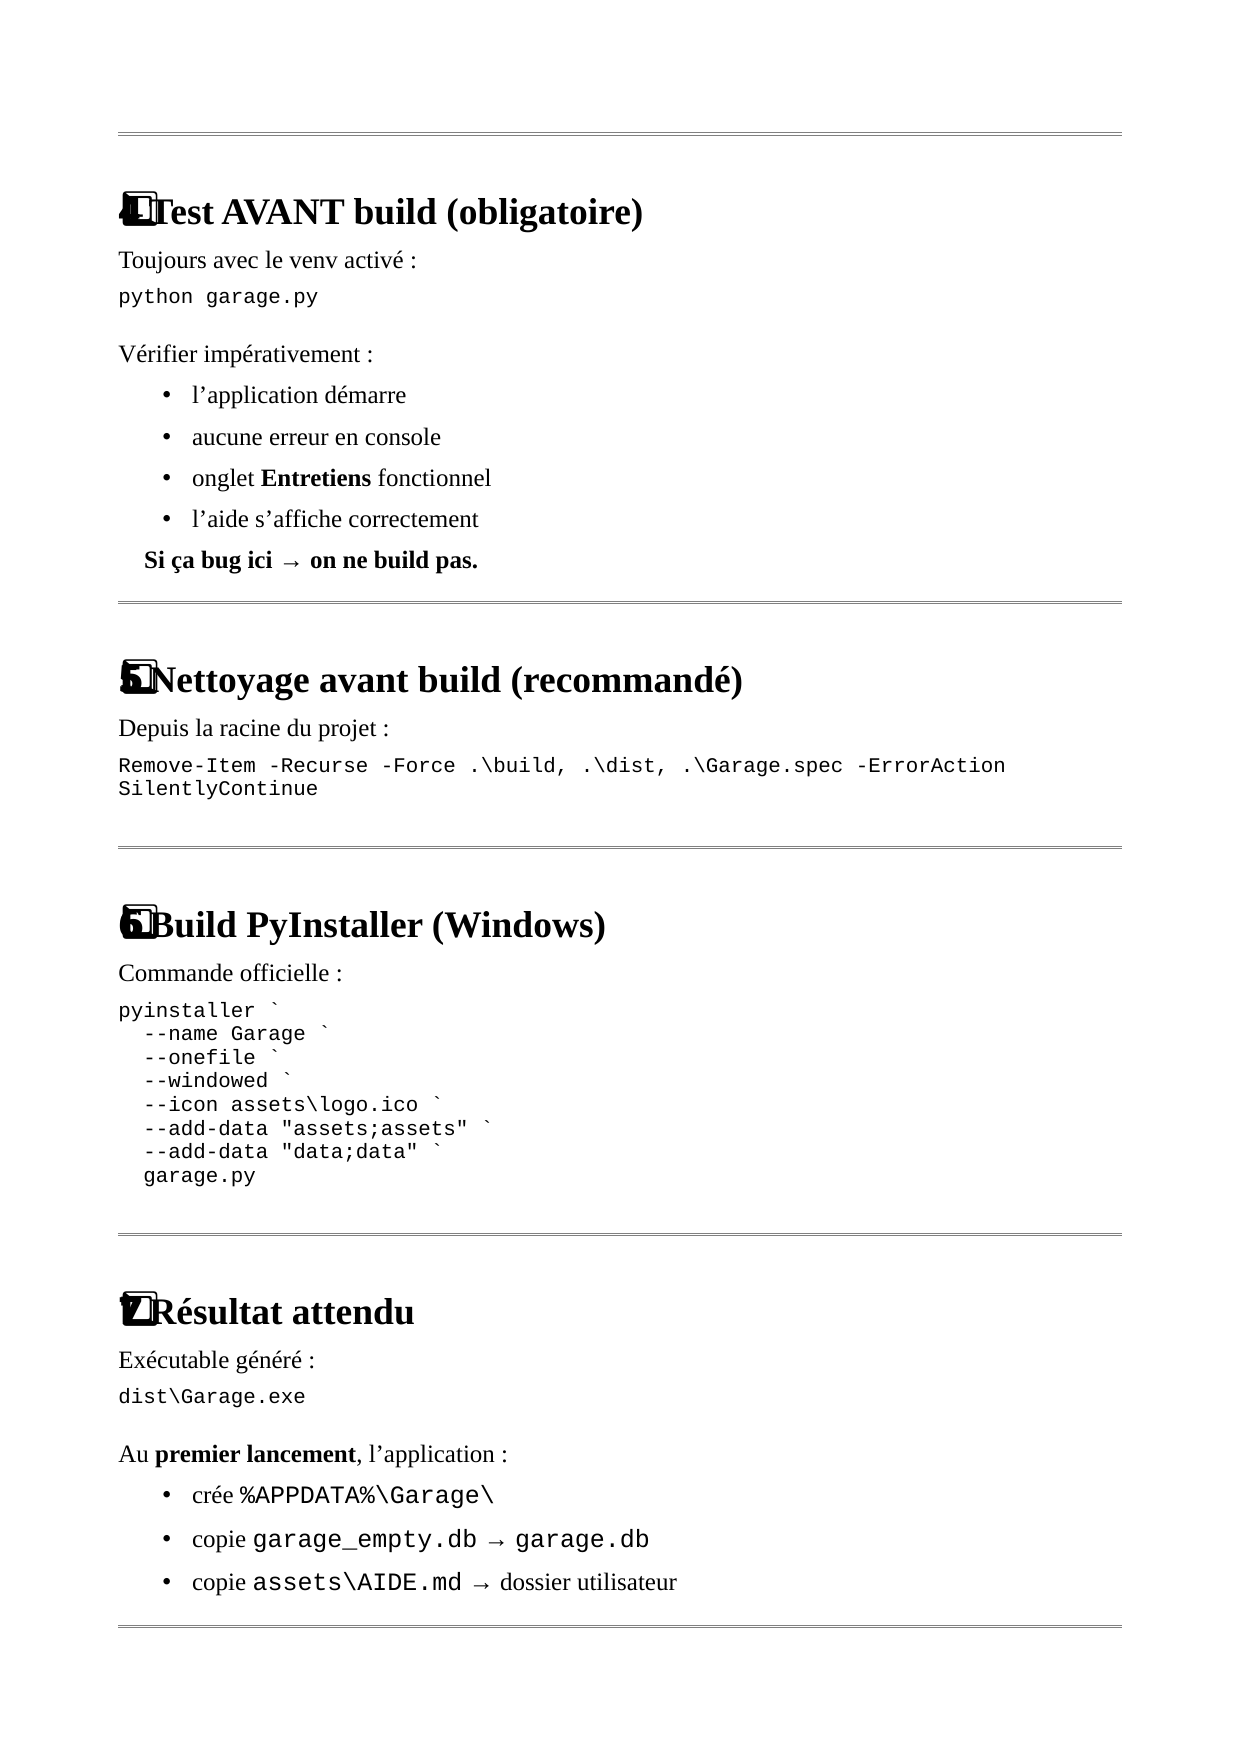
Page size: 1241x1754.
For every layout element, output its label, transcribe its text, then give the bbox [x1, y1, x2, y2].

subtitle 5️⃣ Nettoyage avant build (recommandé) [118, 658, 1122, 701]
list aucune erreur en console [162, 422, 1122, 451]
text Au premier lancement, l’application : [118, 1439, 1122, 1468]
text Depuis la racine du projet : [118, 713, 1122, 742]
text Toujours avec le venv activé : [118, 245, 1122, 274]
list copie garage_empty.db → garage.db [162, 1524, 1122, 1555]
text --windowed ` [118, 1071, 1122, 1094]
text Exécutable généré : [118, 1345, 1122, 1374]
text --icon assets\logo.ico ` [118, 1094, 1122, 1118]
subtitle 6️⃣ Build PyInstaller (Windows) [118, 903, 1122, 946]
text --add-data "assets;assets" ` [118, 1118, 1122, 1141]
text pyinstaller ` [118, 999, 1122, 1023]
list copie assets\AIDE.md → dossier utilisateur [162, 1567, 1122, 1598]
text dist\Garage.exe [118, 1386, 1122, 1410]
text ❌ Si ça bug ici → on ne build pas. [118, 546, 1122, 574]
text garage.py [118, 1165, 1122, 1189]
text python garage.py [118, 286, 1122, 310]
subtitle 4️⃣ Test AVANT build (obligatoire) [118, 189, 1122, 232]
list crée %APPDATA%\Garage\ [162, 1481, 1122, 1511]
text --add-data "data;data" ` [118, 1141, 1122, 1165]
text Vérifier impérativement : [118, 339, 1122, 368]
text --name Garage ` [118, 1023, 1122, 1047]
text Commande officielle : [118, 958, 1122, 987]
list onglet Entretiens fonctionnel [162, 463, 1122, 492]
text --onefile ` [118, 1047, 1122, 1071]
list l’aide s’affiche correctement [162, 504, 1122, 533]
text Remove-Item -Recurse -Force .\build, .\dist, .\Garage.spec -ErrorAction SilentlyContinue [118, 755, 1122, 802]
list l’application démarre [162, 381, 1122, 409]
subtitle 7️⃣ Résultat attendu [118, 1289, 1122, 1332]
